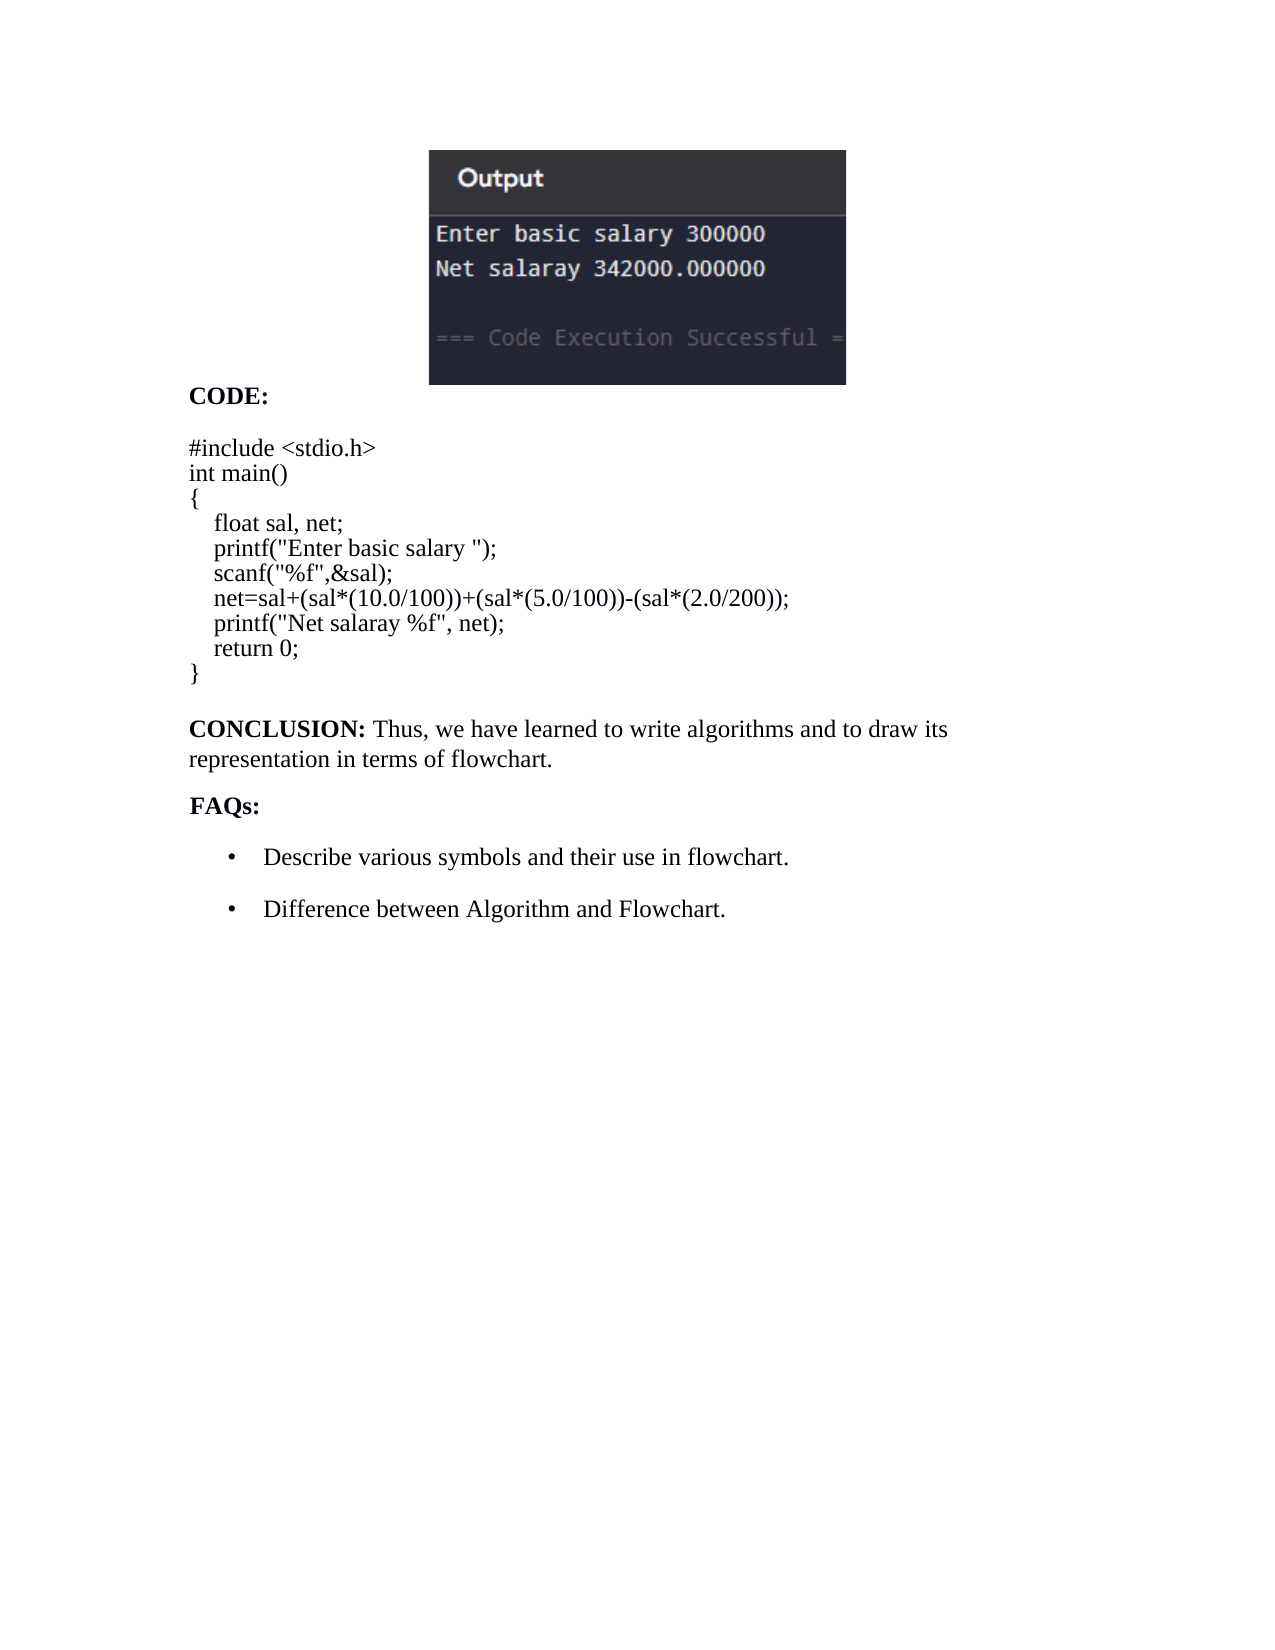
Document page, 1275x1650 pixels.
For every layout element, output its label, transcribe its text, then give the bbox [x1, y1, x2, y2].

text #include <stdio.h> int main() { float sal, net; printf("Enter basic salary "); scanf("%f",&sal); net=sal+(sal*(10.0/100))+(sal*(5.0/100))-(sal*(2.0/200)); printf("Net salaray %f", net); return 0; } [188, 436, 1087, 686]
text CONCLUSION: Thus, we have learned to write algorithms and to draw its representation in terms of flowchart. [188, 713, 1087, 773]
text FAQs: [188, 795, 1087, 820]
list Difference between Algorithm and Flowchart. [227, 897, 1087, 922]
list Describe various symbols and their use in flowchart. [227, 846, 1087, 871]
text CODE: [188, 150, 1087, 409]
picture [428, 150, 847, 385]
